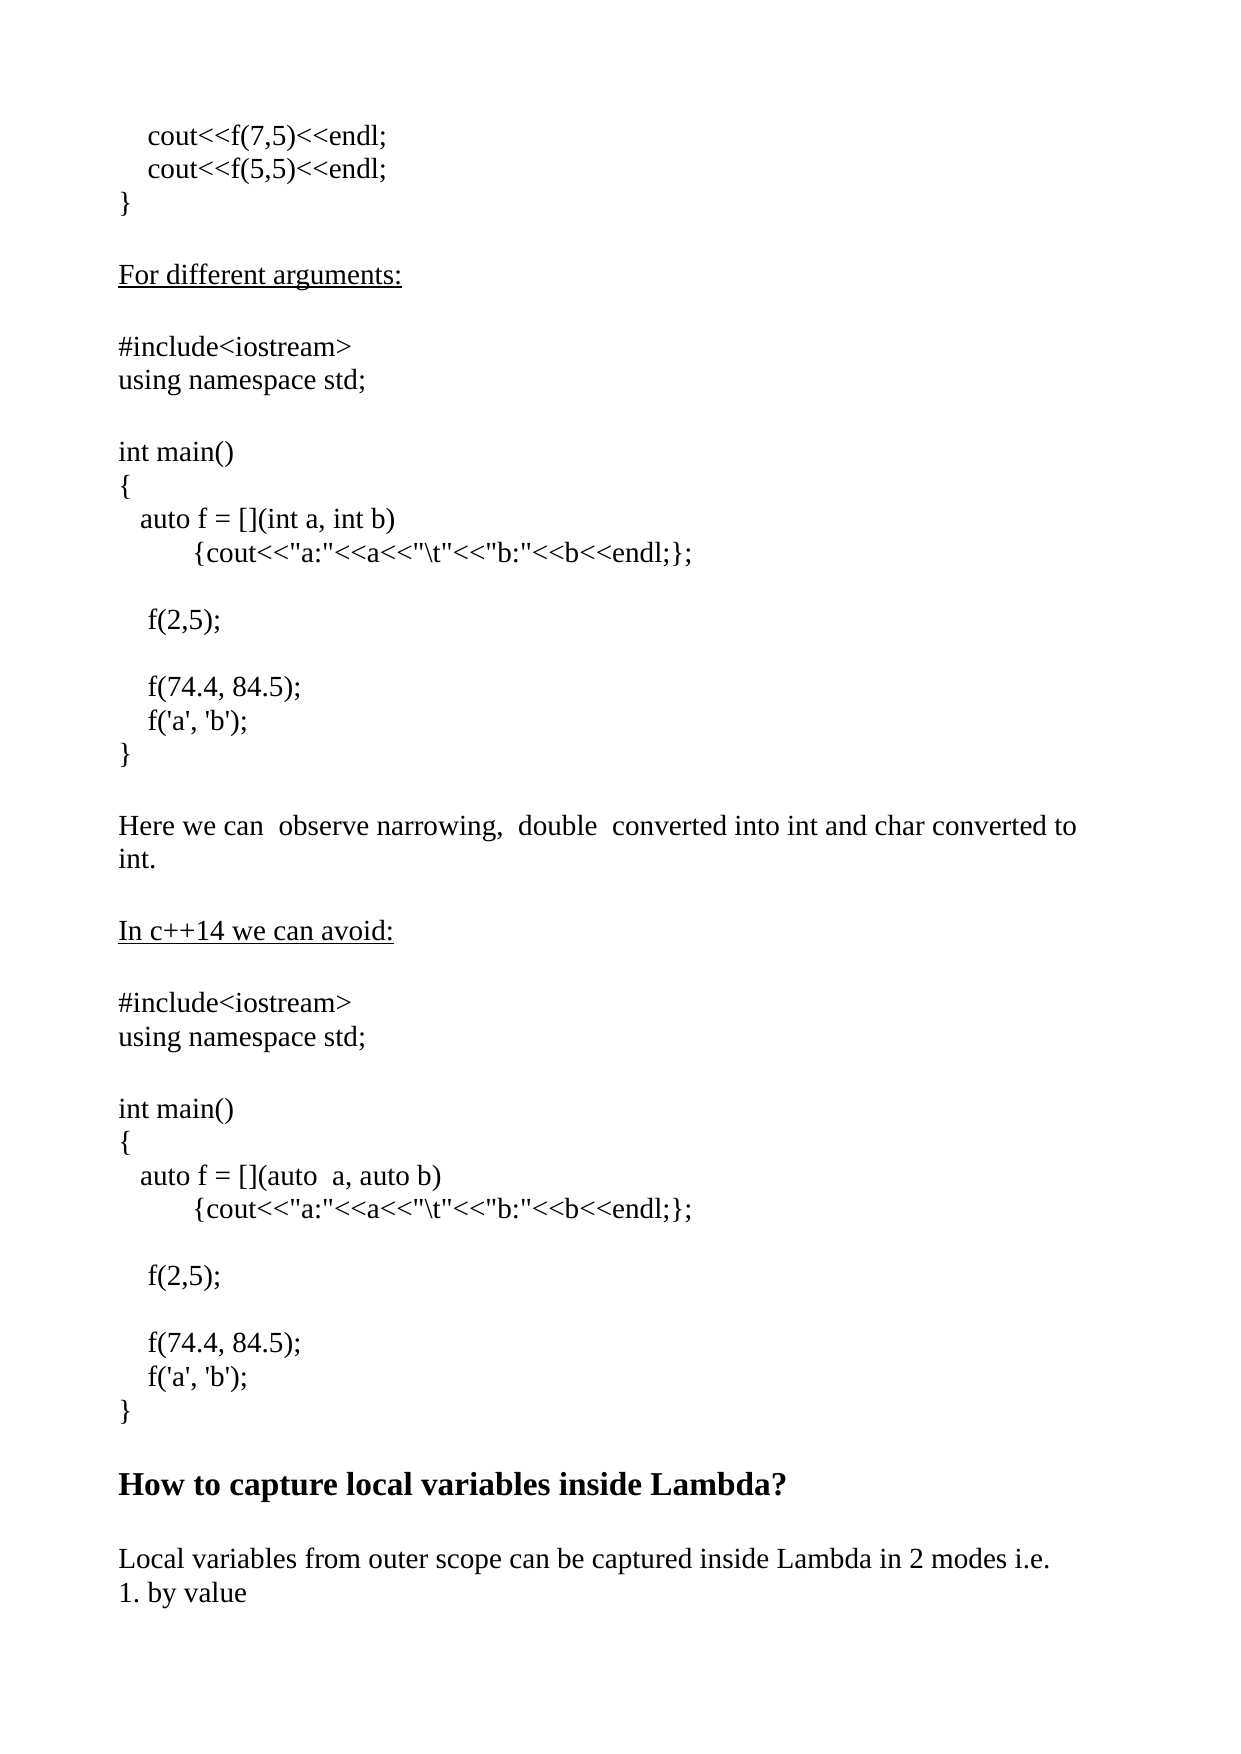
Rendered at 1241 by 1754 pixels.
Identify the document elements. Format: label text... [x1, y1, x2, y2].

text int main() [118, 1091, 1122, 1124]
text f(2,5); [118, 602, 1122, 636]
text auto f = [](int a, int b) [118, 501, 1122, 535]
text } [118, 736, 1122, 770]
text f(74.4, 84.5); [118, 669, 1122, 703]
text using namespace std; [118, 1019, 1122, 1052]
text auto f = [](auto a, auto b) [118, 1158, 1122, 1191]
text How to capture local variables inside Lambda? [118, 1464, 1122, 1503]
text {cout<<"a:"<<a<<"\t"<<"b:"<<b<<endl;}; [118, 535, 1122, 568]
text f('a', 'b'); [118, 703, 1122, 736]
text #include<iostream> [118, 985, 1122, 1019]
text } [118, 185, 1122, 219]
text #include<iostream> [118, 329, 1122, 362]
text cout<<f(7,5)<<endl; [118, 118, 1122, 152]
text f(2,5); [118, 1258, 1122, 1292]
text In c++14 we can avoid: [118, 913, 1122, 947]
text 1. by value [118, 1575, 1122, 1608]
text { [118, 468, 1122, 501]
text Here we can observe narrowing, double converted into int and char converted to int. [118, 808, 1122, 875]
text Local variables from outer scope can be captured inside Lambda in 2 modes i.e. [118, 1541, 1122, 1575]
text cout<<f(5,5)<<endl; [118, 152, 1122, 185]
text } [118, 1393, 1122, 1426]
text {cout<<"a:"<<a<<"\t"<<"b:"<<b<<endl;}; [118, 1191, 1122, 1225]
text int main() [118, 434, 1122, 468]
text using namespace std; [118, 362, 1122, 396]
text { [118, 1124, 1122, 1158]
text f('a', 'b'); [118, 1359, 1122, 1393]
text For different arguments: [118, 257, 1122, 291]
text f(74.4, 84.5); [118, 1326, 1122, 1359]
